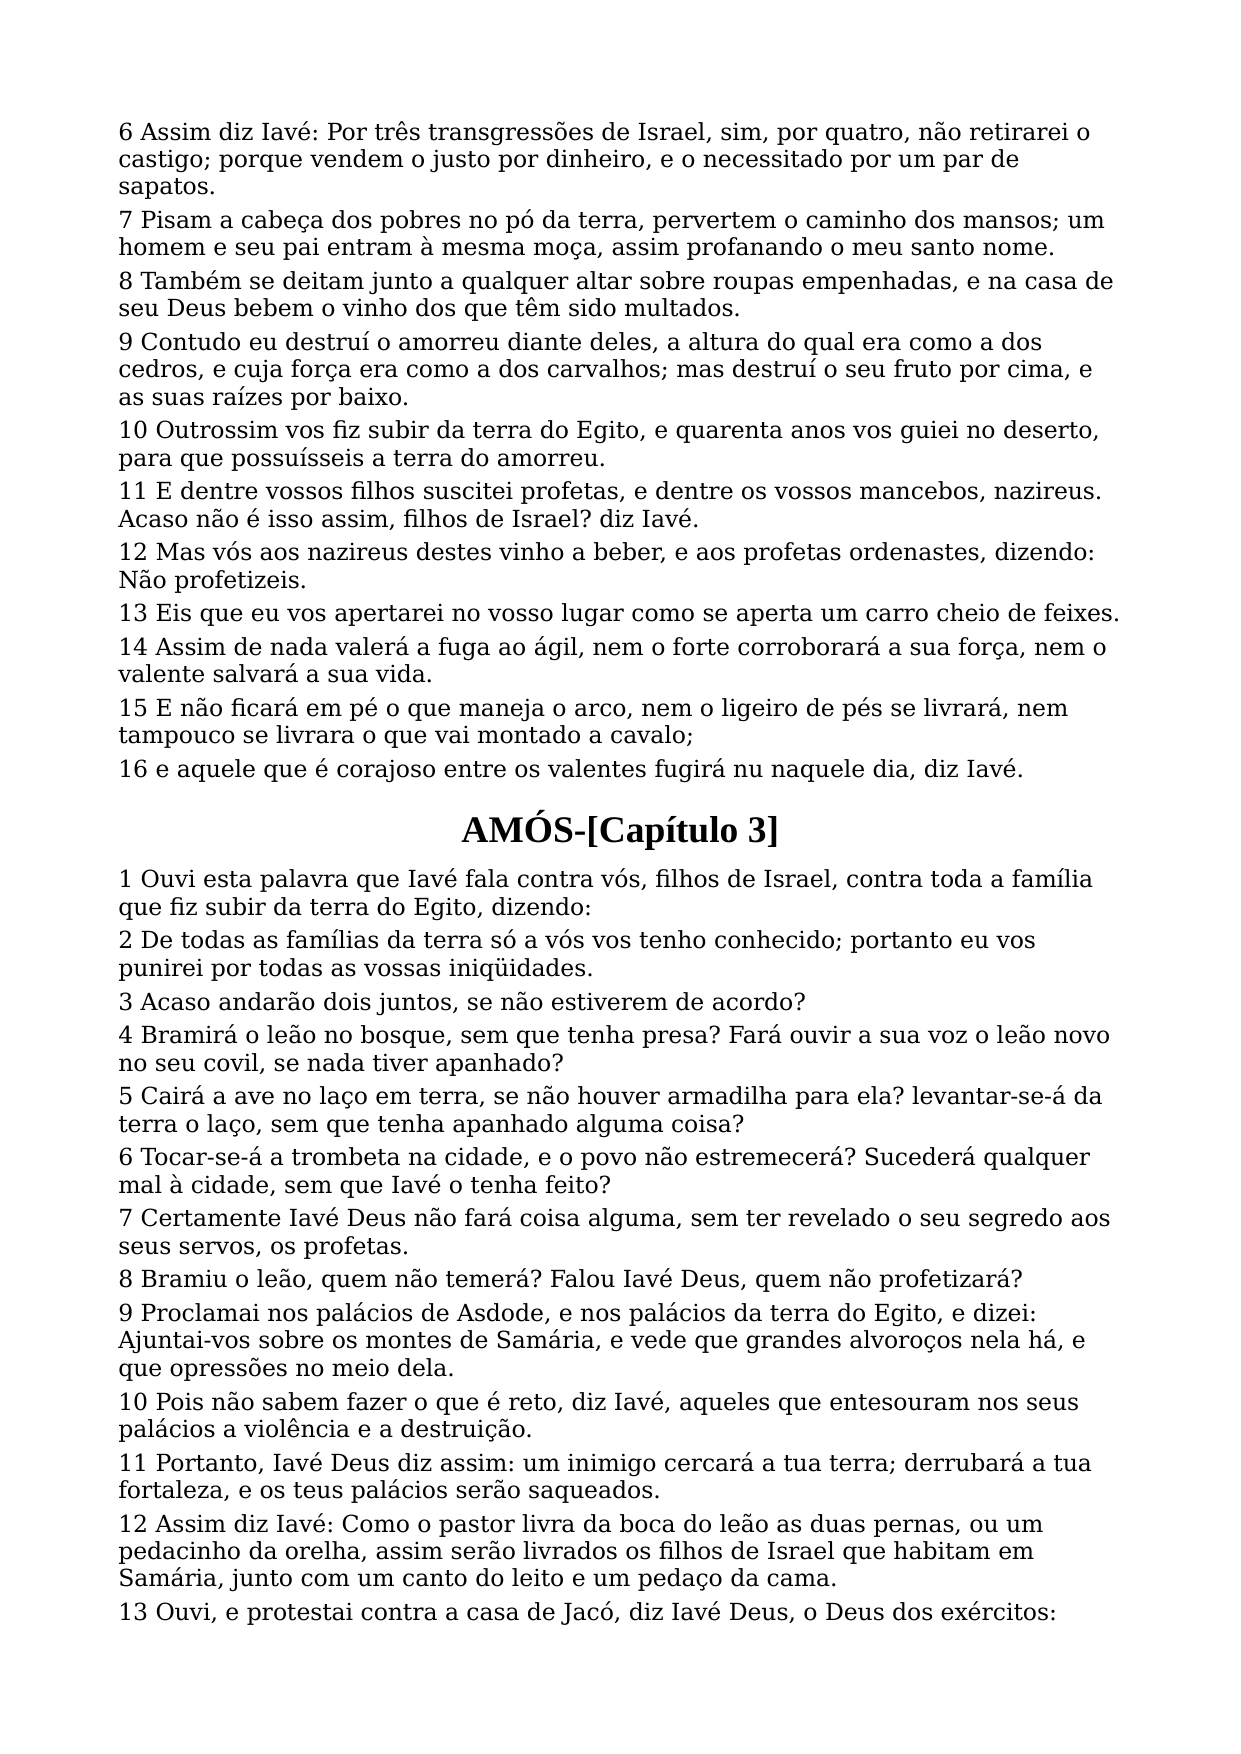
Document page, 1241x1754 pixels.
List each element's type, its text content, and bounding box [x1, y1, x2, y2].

text 10 Pois não sabem fazer o que é reto, diz Iavé, aqueles que entesouram nos seus palácios a violência e a destruição. [118, 1388, 1122, 1443]
text 8 Bramiu o leão, quem não temerá? Falou Iavé Deus, quem não profetizará? [118, 1266, 1122, 1293]
text 5 Cairá a ave no laço em terra, se não houver armadilha para ela? levantar-se-á da terra o laço, sem que tenha apanhado alguma coisa? [118, 1083, 1122, 1137]
text 1 Ouvi esta palavra que Iavé fala contra vós, filhos de Israel, contra toda a família que fiz subir da terra do Egito, dizendo: [118, 866, 1122, 921]
text 11 E dentre vossos filhos suscitei profetas, e dentre os vossos mancebos, nazireus. Acaso não é isso assim, filhos de Israel? diz Iavé. [118, 478, 1122, 532]
text 6 Tocar-se-á a trombeta na cidade, e o povo não estremecerá? Sucederá qualquer mal à cidade, sem que Iavé o tenha feito? [118, 1144, 1122, 1198]
text 12 Mas vós aos nazireus destes vinho a beber, e aos profetas ordenastes, dizendo: Não profetizeis. [118, 539, 1122, 593]
text 6 Assim diz Iavé: Por três transgressões de Israel, sim, por quatro, não retirarei o castigo; porque vendem o justo por dinheiro, e o necessitado por um par de sapatos. [118, 118, 1122, 200]
text 14 Assim de nada valerá a fuga ao ágil, nem o forte corroborará a sua força, nem o valente salvará a sua vida. [118, 634, 1122, 688]
text 10 Outrossim vos fiz subir da terra do Egito, e quarenta anos vos guiei no deserto, para que possuísseis a terra do amorreu. [118, 417, 1122, 471]
subtitle AMÓS-[Capítulo 3] [118, 807, 1122, 850]
text 13 Ouvi, e protestai contra a casa de Jacó, diz Iavé Deus, o Deus dos exércitos: [118, 1598, 1122, 1626]
text 7 Pisam a cabeça dos pobres no pó da terra, pervertem o caminho dos mansos; um homem e seu pai entram à mesma moça, assim profanando o meu santo nome. [118, 206, 1122, 261]
text 8 Também se deitam junto a qualquer altar sobre roupas empenhadas, e na casa de seu Deus bebem o vinho dos que têm sido multados. [118, 267, 1122, 322]
text 9 Proclamai nos palácios de Asdode, e nos palácios da terra do Egito, e dizei: Ajuntai-vos sobre os montes de Samária, e vede que grandes alvoroços nela há, e que opressões no meio dela. [118, 1300, 1122, 1382]
text 2 De todas as famílias da terra só a vós vos tenho conhecido; portanto eu vos punirei por todas as vossas iniqüidades. [118, 927, 1122, 982]
text 3 Acaso andarão dois juntos, se não estiverem de acordo? [118, 988, 1122, 1015]
text 9 Contudo eu destruí o amorreu diante deles, a altura do qual era como a dos cedros, e cuja força era como a dos carvalhos; mas destruí o seu fruto por cima, e as suas raízes por baixo. [118, 328, 1122, 410]
text 11 Portanto, Iavé Deus diz assim: um inimigo cercará a tua terra; derrubará a tua fortaleza, e os teus palácios serão saqueados. [118, 1449, 1122, 1504]
text 4 Bramirá o leão no bosque, sem que tenha presa? Fará ouvir a sua voz o leão novo no seu covil, se nada tiver apanhado? [118, 1022, 1122, 1076]
text 7 Certamente Iavé Deus não fará coisa alguma, sem ter revelado o seu segredo aos seus servos, os profetas. [118, 1205, 1122, 1259]
text 15 E não ficará em pé o que maneja o arco, nem o ligeiro de pés se livrará, nem tampouco se livrara o que vai montado a cavalo; [118, 695, 1122, 749]
text 16 e aquele que é corajoso entre os valentes fugirá nu naquele dia, diz Iavé. [118, 756, 1122, 783]
text 13 Eis que eu vos apertarei no vosso lugar como se aperta um carro cheio de feixes. [118, 600, 1122, 627]
text 12 Assim diz Iavé: Como o pastor livra da boca do leão as duas pernas, ou um pedacinho da orelha, assim serão livrados os filhos de Israel que habitam em Samária, junto com um canto do leito e um pedaço da cama. [118, 1510, 1122, 1592]
